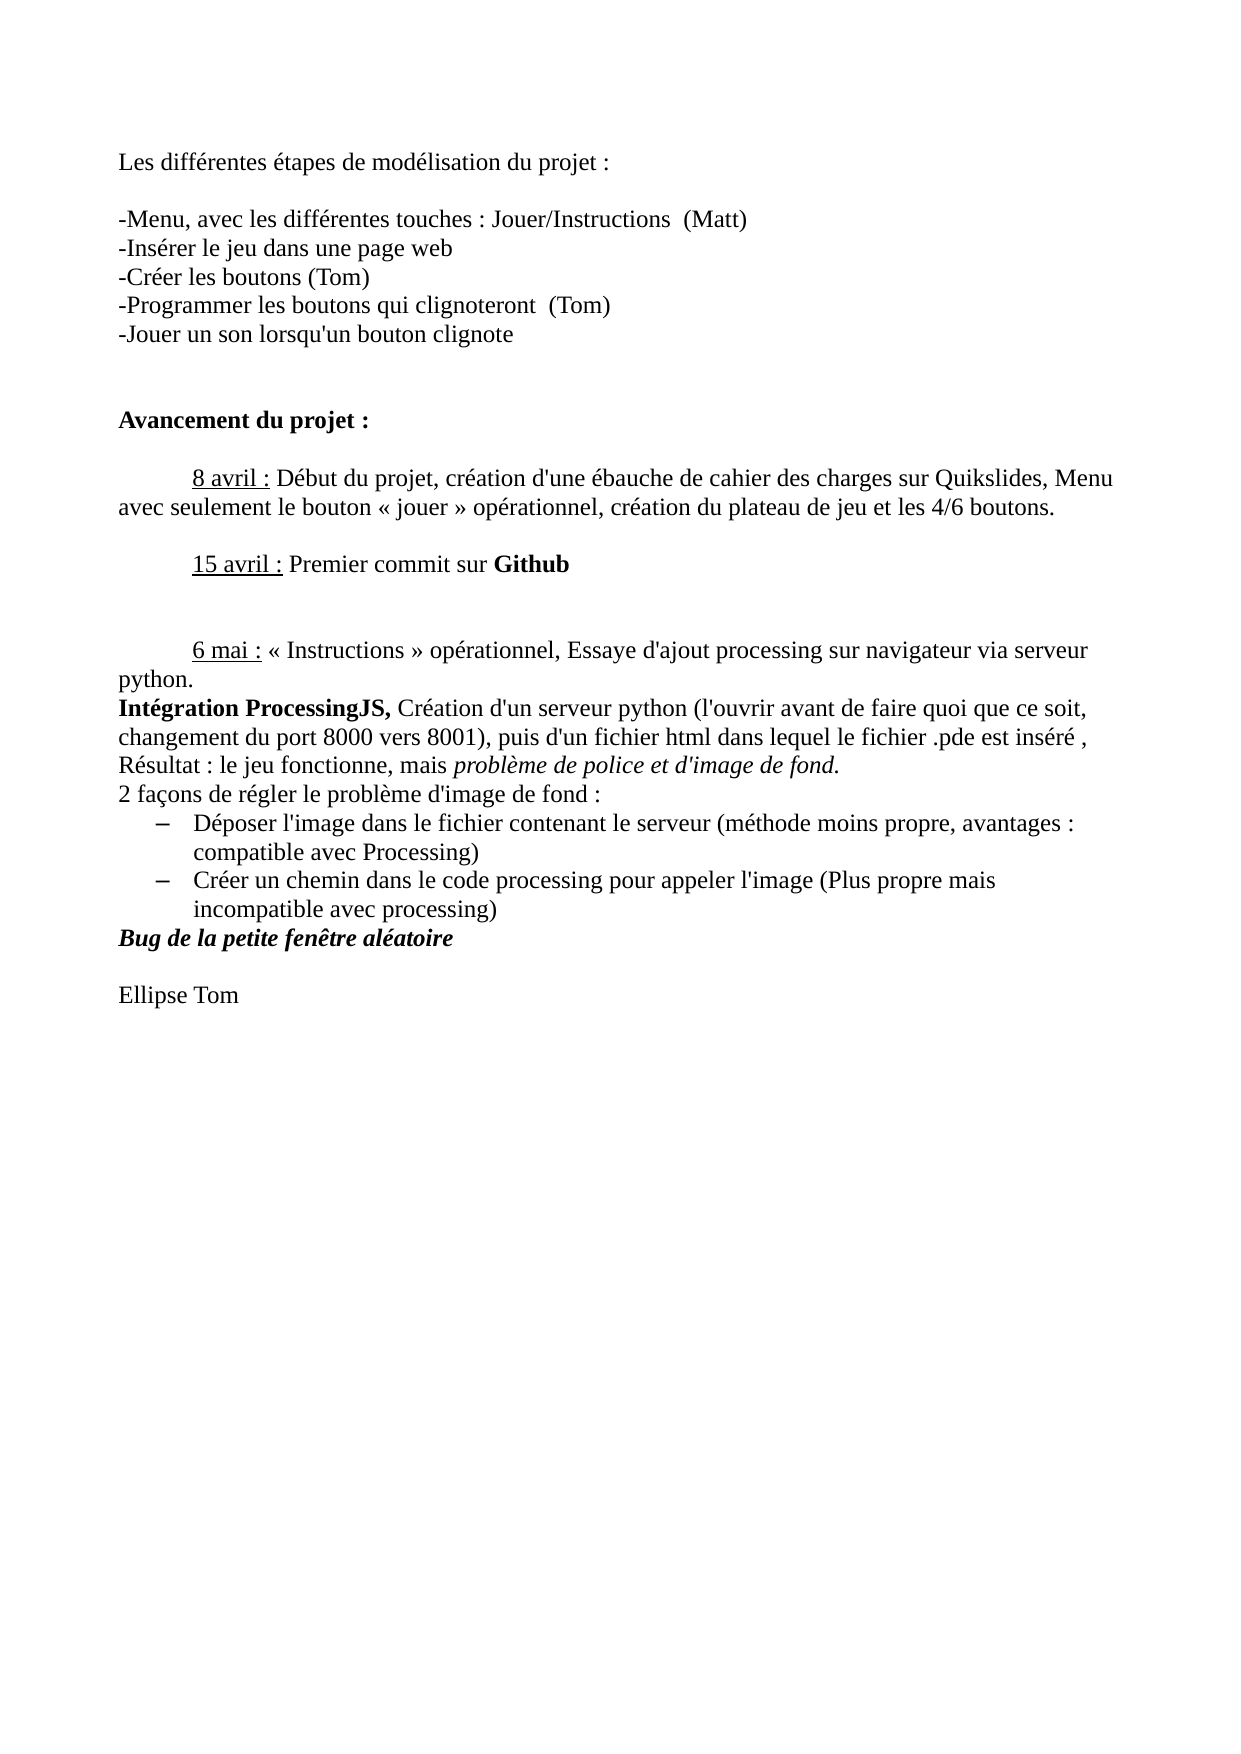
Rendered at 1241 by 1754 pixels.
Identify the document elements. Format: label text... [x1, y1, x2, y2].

list Déposer l'image dans le fichier contenant le serveur (méthode moins propre, avantages : compatible avec Processing) [156, 808, 1122, 866]
text 6 mai : « Instructions » opérationnel, Essaye d'ajout processing sur navigateur via serveur python. [118, 636, 1122, 693]
text Bug de la petite fenêtre aléatoire [118, 923, 1122, 952]
text -Créer les boutons (Tom) -Programmer les boutons qui clignoteront (Tom) -Jouer un son lorsqu'un bouton clignote [118, 262, 1122, 348]
text ----------------------------------------------------- Les différentes étapes de modélisation du projet : -Menu, avec les différentes touches : Jouer/Instructions (Matt) -Insérer le jeu dans une page web [118, 118, 1122, 262]
text 15 avril : Premier commit sur Github [118, 549, 1122, 578]
text Ellipse Tom [118, 981, 1122, 1009]
text 2 façons de régler le problème d'image de fond : [118, 779, 1122, 808]
text 8 avril : Début du projet, création d'une ébauche de cahier des charges sur Quikslides, Menu avec seulement le bouton « jouer » opérationnel, création du plateau de jeu et les 4/6 boutons. [118, 463, 1122, 521]
text Avancement du projet : [118, 406, 1122, 434]
text Intégration ProcessingJS, Création d'un serveur python (l'ouvrir avant de faire quoi que ce soit, changement du port 8000 vers 8001), puis d'un fichier html dans lequel le fichier .pde est inséré , Résultat : le jeu fonctionne, mais problème de police et d'image de fond. [118, 693, 1122, 779]
list Créer un chemin dans le code processing pour appeler l'image (Plus propre mais incompatible avec processing) [156, 866, 1122, 923]
